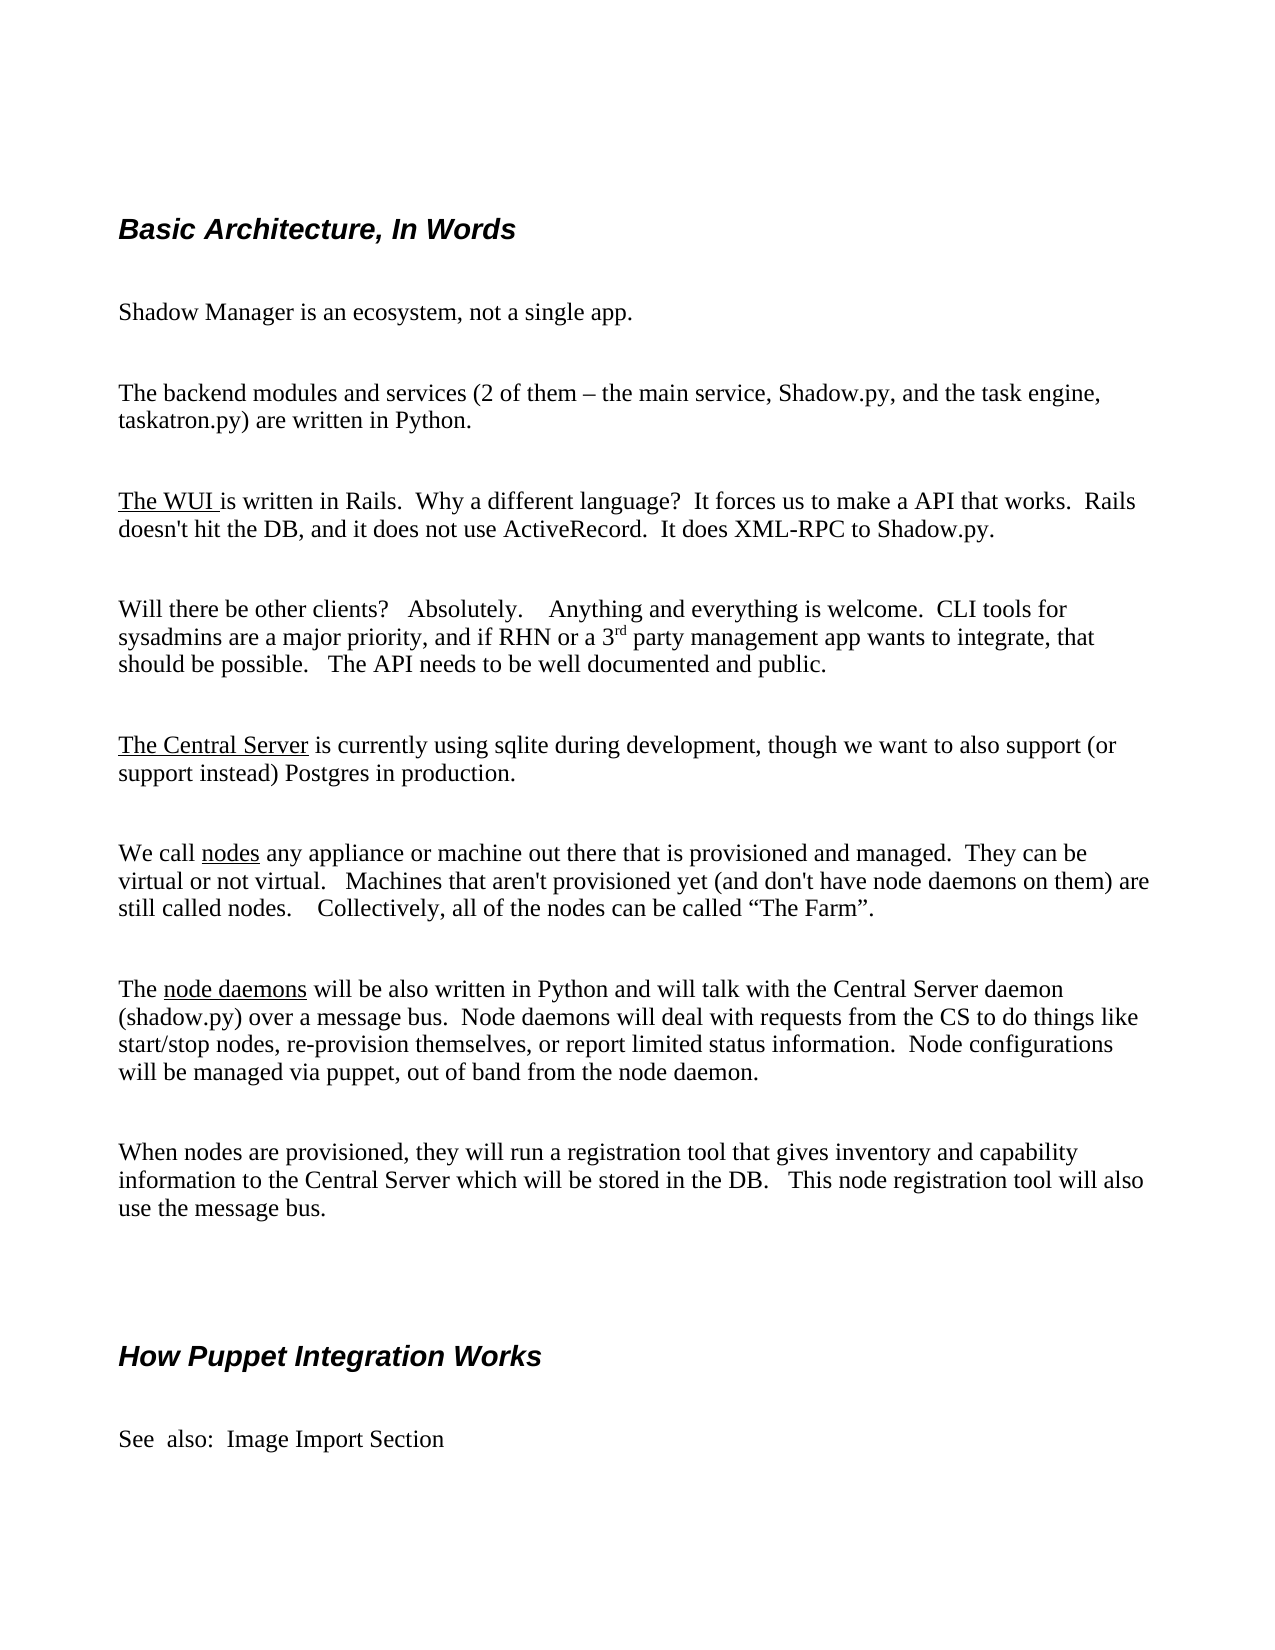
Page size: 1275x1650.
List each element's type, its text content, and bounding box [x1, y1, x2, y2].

text The backend modules and services (2 of them – the main service, Shadow.py, and the task engine, taskatron.py) are written in Python. [118, 379, 1157, 434]
text See also: Image Import Section [118, 1425, 1157, 1453]
text When nodes are provisioned, they will run a registration tool that gives inventory and capability information to the Central Server which will be stored in the DB. This node registration tool will also use the message bus. [118, 1138, 1157, 1222]
text The Central Server is currently using sqlite during development, though we want to also support (or support instead) Postgres in production. [118, 731, 1157, 786]
text The node daemons will be also written in Python and will talk with the Central Server daemon (shadow.py) over a message bus. Node daemons will deal with requests from the CS to do things like start/stop nodes, re-provision themselves, or report limited status information. Node configurations will be managed via puppet, out of band from the node daemon. [118, 975, 1157, 1086]
text Shadow Manager is an ecosystem, not a single app. [118, 298, 1157, 326]
subtitle Basic Architecture, In Words [118, 213, 1157, 246]
subtitle How Puppet Integration Works [118, 1339, 1157, 1372]
text Will there be other clients? Absolutely. Anything and everything is welcome. CLI tools for sysadmins are a major priority, and if RHN or a 3rd party management app wants to integrate, that should be possible. The API needs to be well documented and public. [118, 595, 1157, 678]
text We call nodes any appliance or machine out there that is provisioned and managed. They can be virtual or not virtual. Machines that aren't provisioned yet (and don't have node daemons on them) are still called nodes. Collectively, all of the nodes can be called “The Farm”. [118, 839, 1157, 922]
text The WUI is written in Rails. Why a different language? It forces us to make a API that works. Rails doesn't hit the DB, and it does not use ActiveRecord. It does XML-RPC to Shadow.py. [118, 487, 1157, 542]
